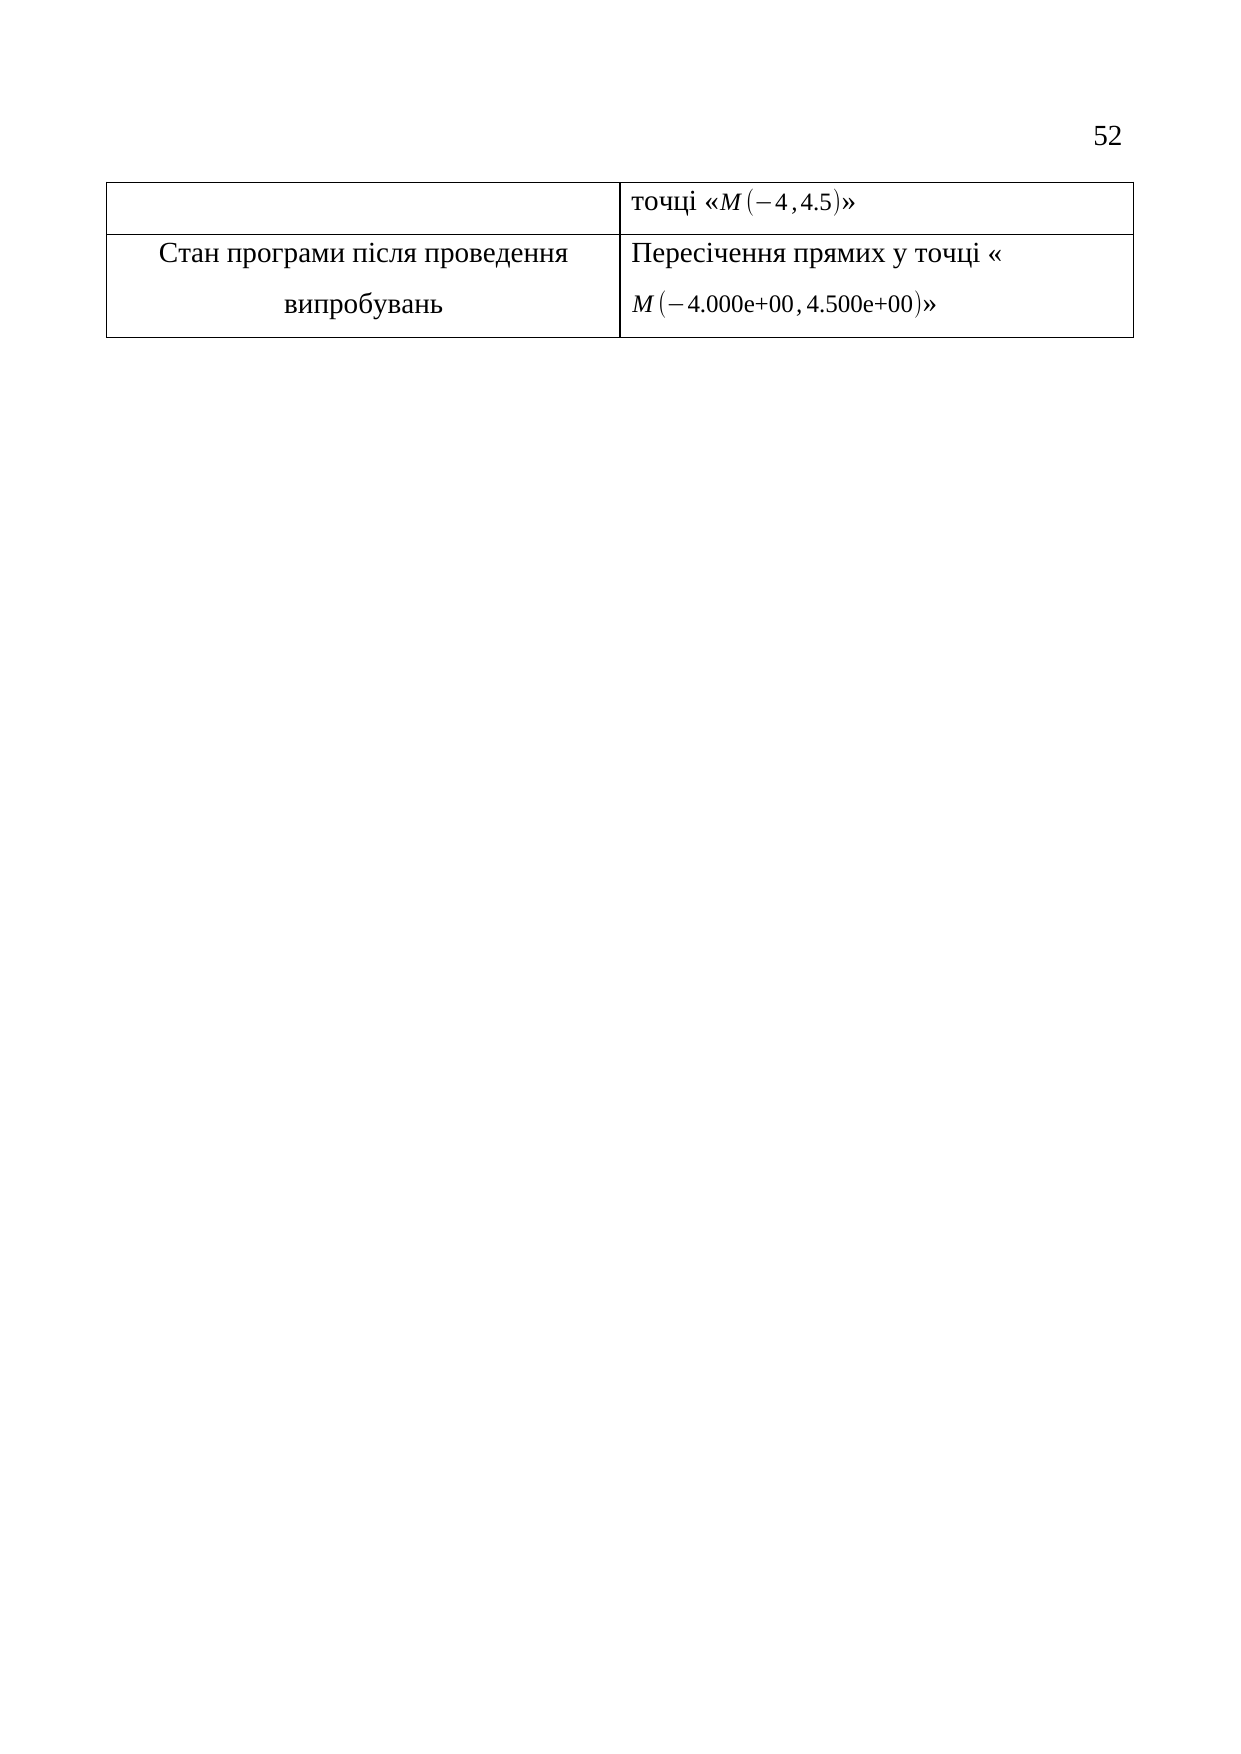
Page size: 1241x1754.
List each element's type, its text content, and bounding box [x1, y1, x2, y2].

table_cell Графік системи рівнять, де пересічення прямих знаходиться в точці «» [621, 183, 1133, 234]
table_cell Пересічення прямих у точці «» [621, 235, 1133, 337]
table_cell [107, 183, 619, 234]
table_cell Стан програми після проведення випробувань [107, 235, 619, 337]
